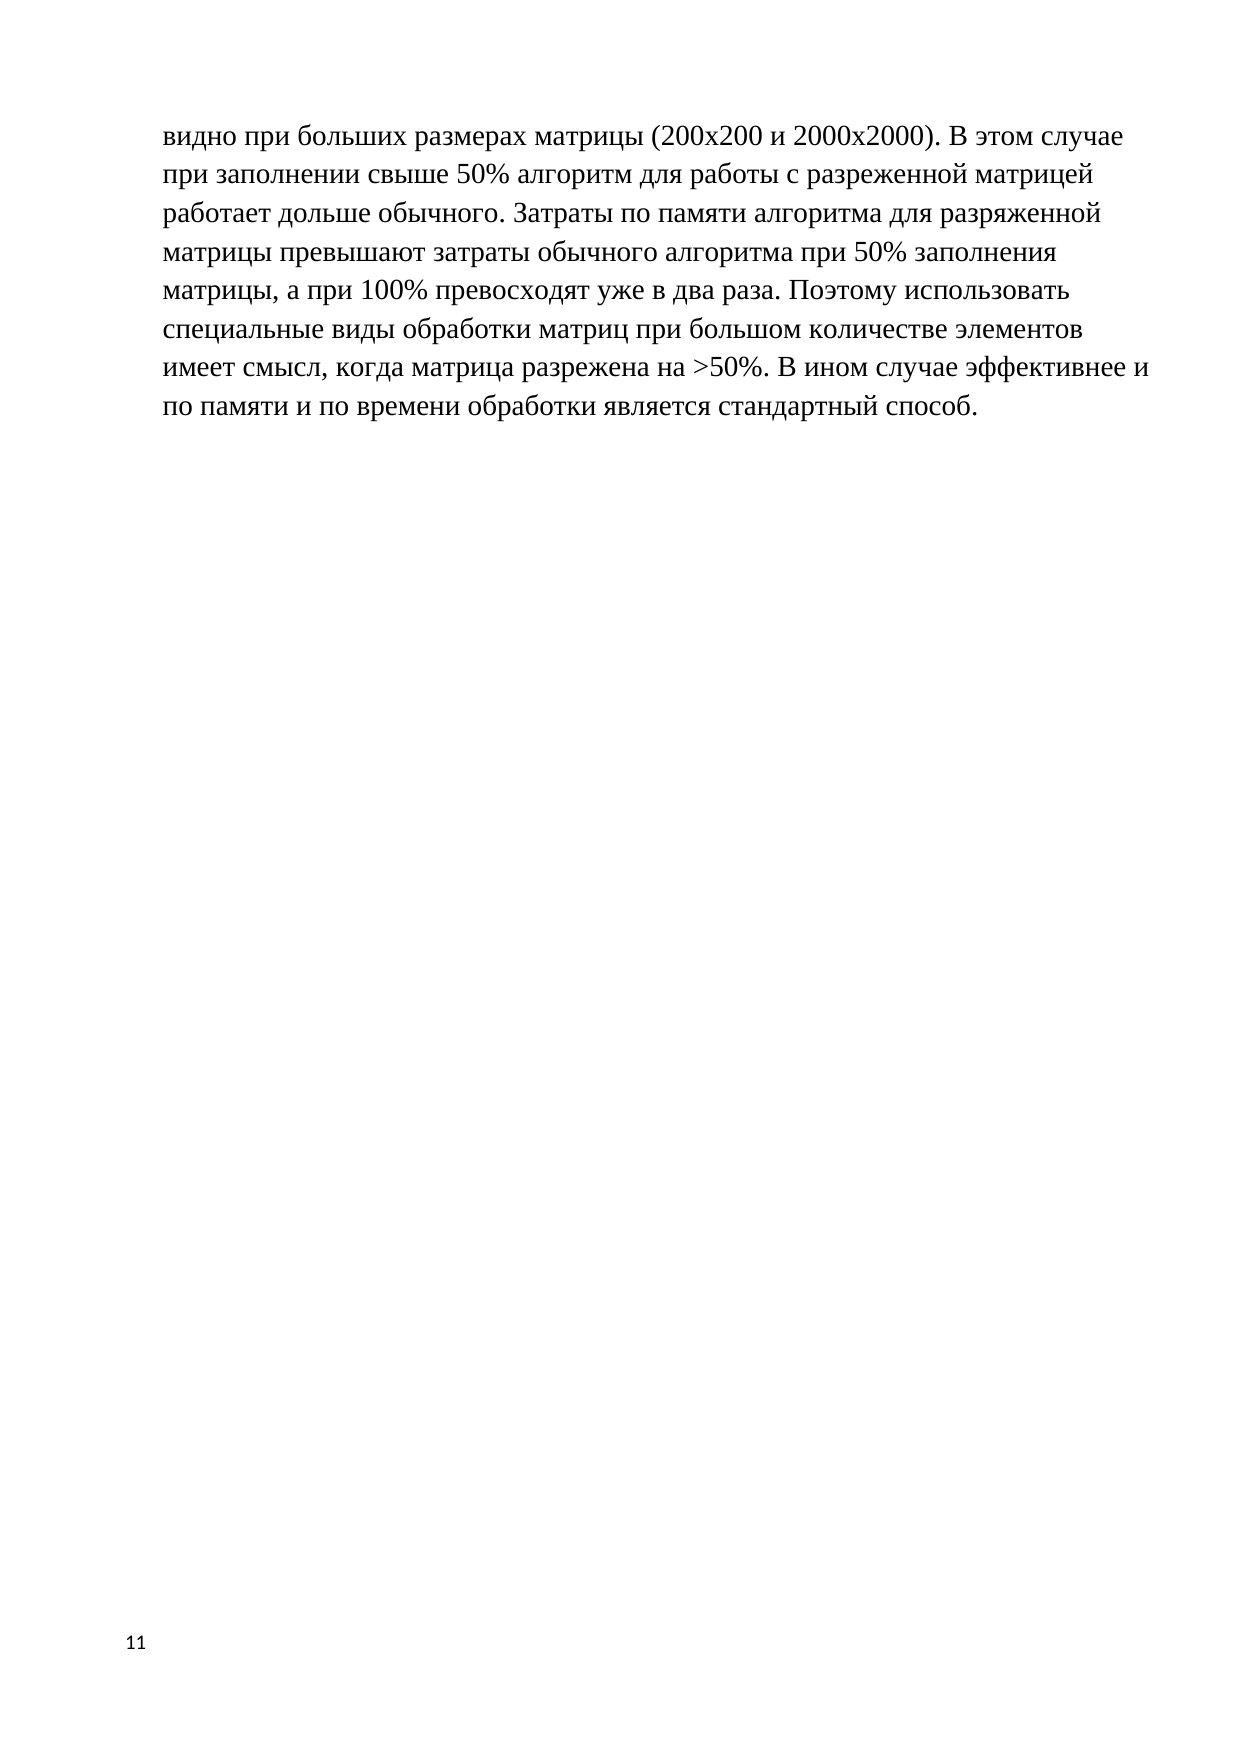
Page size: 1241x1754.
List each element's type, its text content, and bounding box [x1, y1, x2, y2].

list работает дольше обычного. Затраты по памяти алгоритма для разряженной матрицы превышают затраты обычного алгоритма при 50% заполнения матрицы, а при 100% превосходят уже в два раза. Поэтому использовать специальные виды обработки матриц при большом количестве элементов имеет смысл, когда матрица разрежена на >50%. В ином случае эффективнее и по памяти и по времени обработки является стандартный способ. [162, 195, 1152, 421]
list видно при больших размерах матрицы (200х200 и 2000x2000). В этом случае при заполнении свыше 50% алгоритм для работы с разреженной матрицей [162, 118, 1152, 190]
